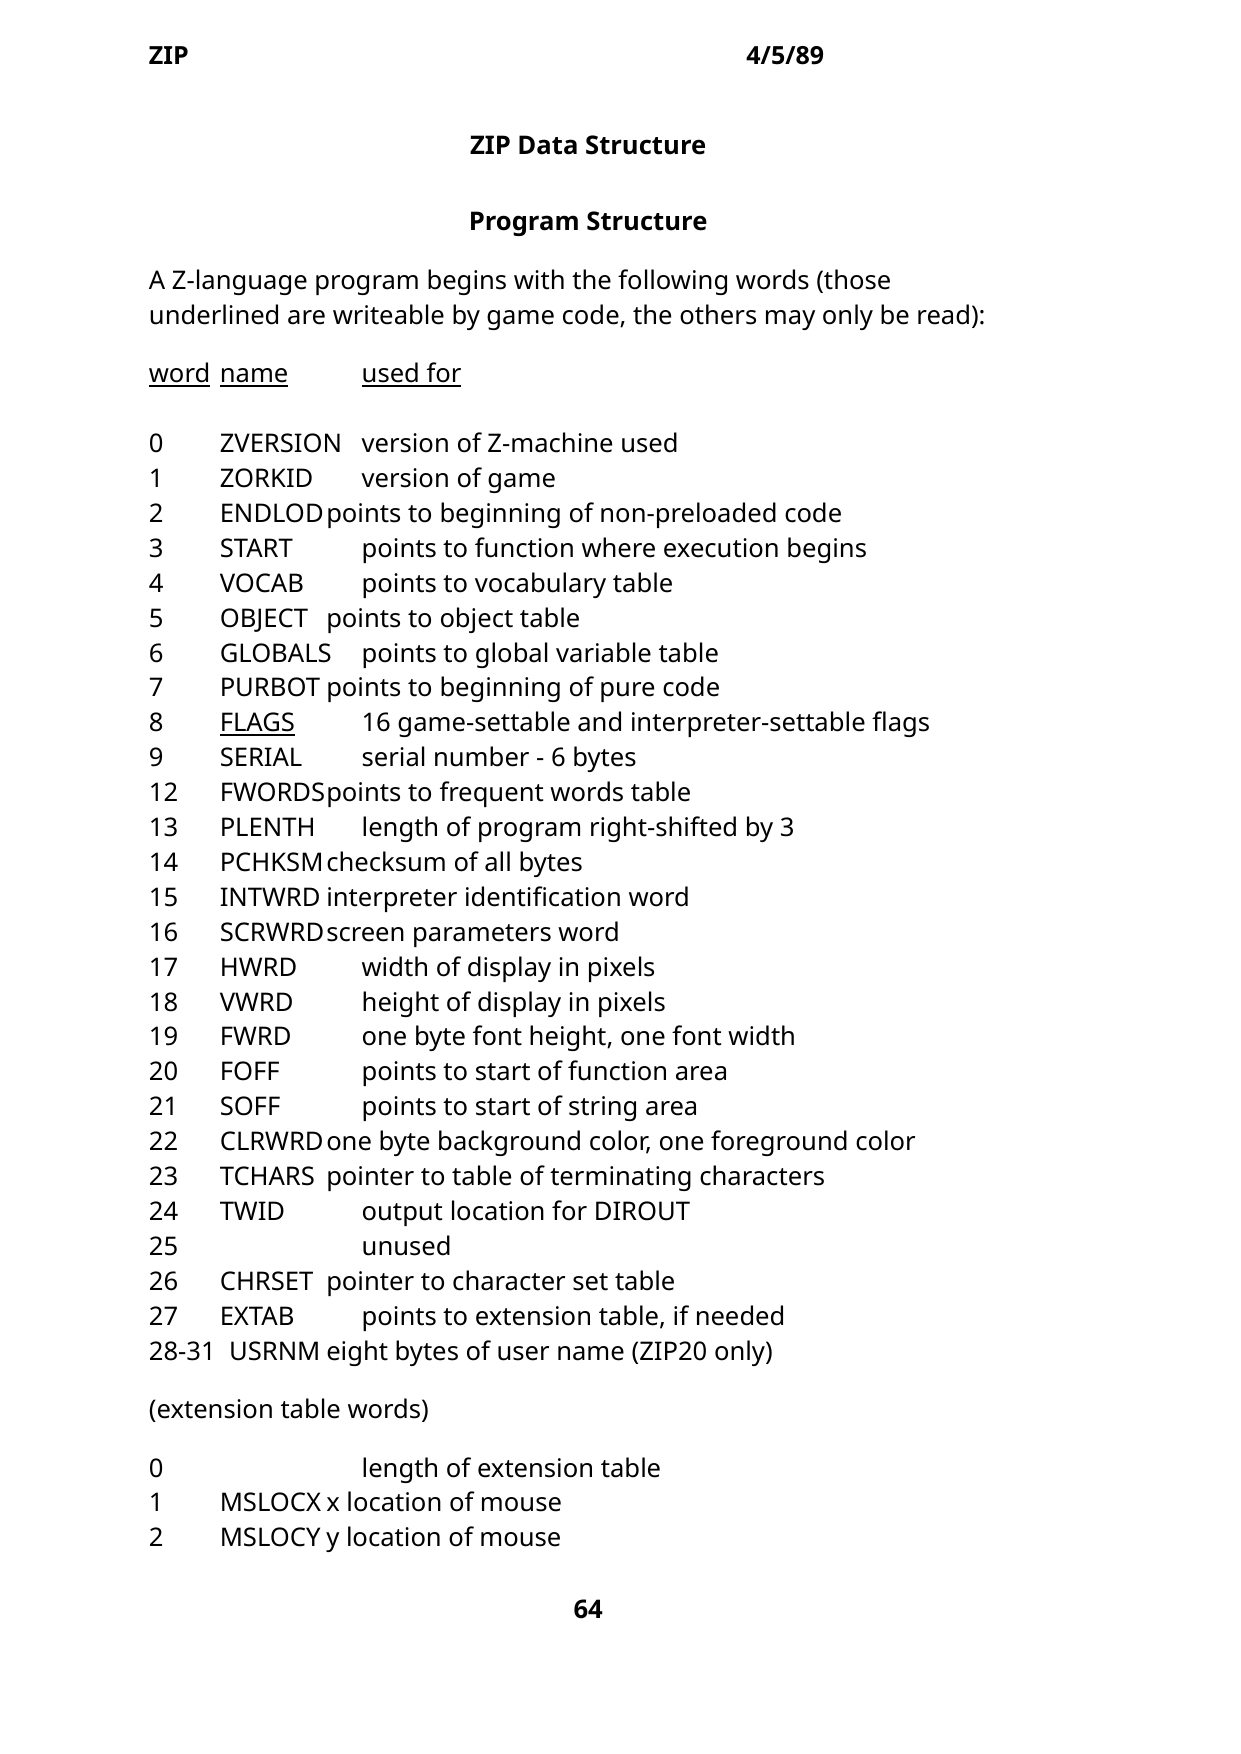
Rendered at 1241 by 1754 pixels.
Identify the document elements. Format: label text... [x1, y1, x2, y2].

text (extension table words) [149, 1391, 1027, 1426]
subtitle Program Structure [149, 203, 1027, 238]
text word name used for 0 ZVERSION version of Z-machine used 1 ZORKID version of game 2 ENDLOD points to beginning of non-preloaded code 3 START points to function where execution begins 4 VOCAB points to vocabulary table 5 OBJECT points to object table 6 GLOBALS points to global variable table 7 PURBOT points to beginning of pure code 8 FLAGS 16 game-settable and interpreter-settable flags 9 SERIAL serial number - 6 bytes 12 FWORDS points to frequent words table 13 PLENTH length of program right-shifted by 3 14 PCHKSM checksum of all bytes 15 INTWRD interpreter identification word 16 SCRWRD screen parameters word 17 HWRD width of display in pixels 18 VWRD height of display in pixels 19 FWRD one byte font height, one font width 20 FOFF points to start of function area 21 SOFF points to start of string area 22 CLRWRD one byte background color, one foreground color 23 TCHARS pointer to table of terminating characters 24 TWID output location for DIROUT 25 unused 26 CHRSET pointer to character set table 27 EXTAB points to extension table, if needed 28-31 USRNM eight bytes of user name (ZIP20 only) [149, 355, 1027, 1367]
subtitle ZIP Data Structure [149, 127, 1027, 162]
text A Z-language program begins with the following words (those underlined are writeable by game code, the others may only be read): [149, 262, 1027, 332]
text 0 length of extension table 1 MSLOCX x location of mouse 2 MSLOCY y location of mouse [149, 1449, 1027, 1554]
